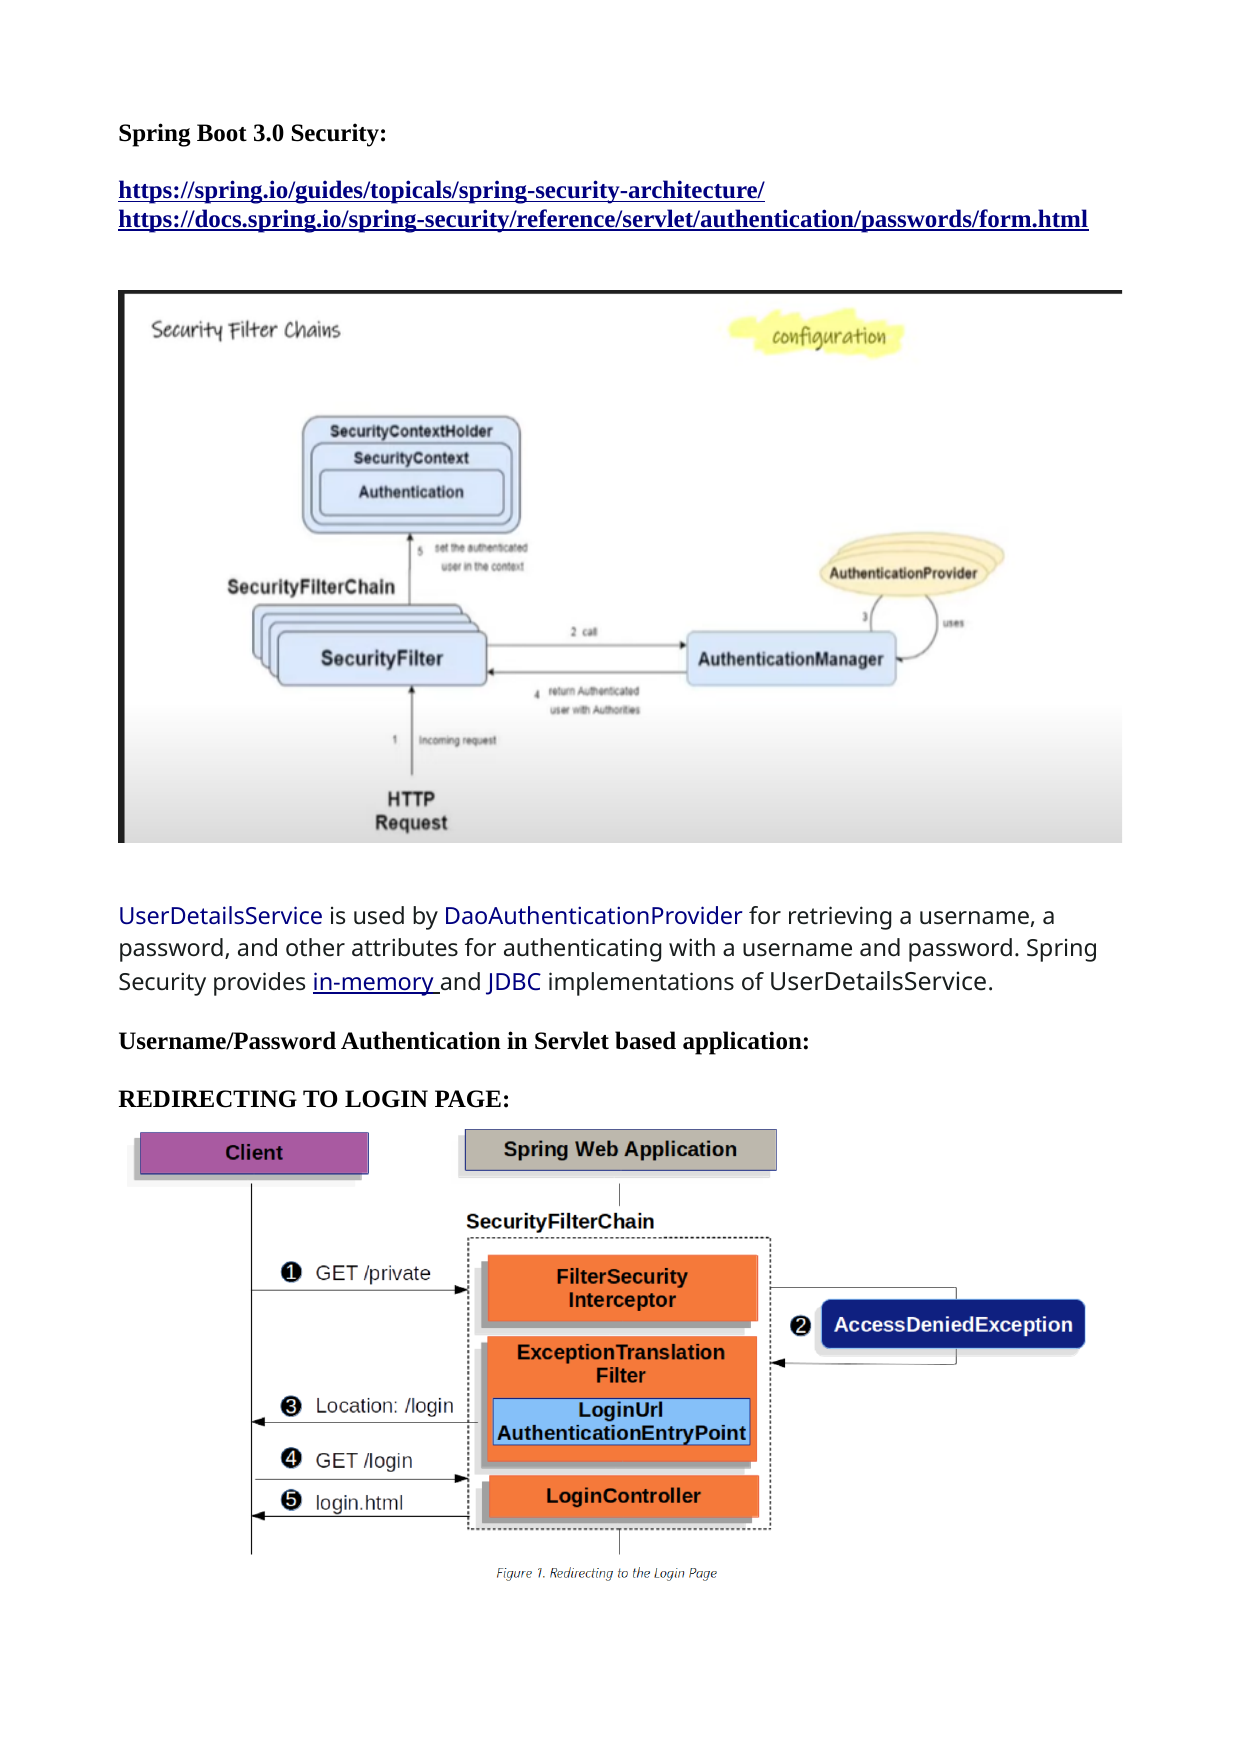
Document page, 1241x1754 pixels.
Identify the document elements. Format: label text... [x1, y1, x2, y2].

text REDIRECTING TO LOGIN PAGE: [118, 1084, 1122, 1112]
text Username/Password Authentication in Servlet based application: [118, 1026, 1122, 1055]
text https://spring.io/guides/topicals/spring-security-architecture/ [118, 176, 1122, 204]
text Spring Boot 3.0 Security: [118, 118, 1122, 147]
text https://docs.spring.io/spring-security/reference/servlet/authentication/passwords/form.html [118, 204, 1122, 233]
picture [118, 1112, 1123, 1589]
text UserDetailsService is used by DaoAuthenticationProvider for retrieving a username, a password, and other attributes for authenticating with a username and password. Spring Security provides in-memory and JDBC implementations of UserDetailsService. [118, 900, 1122, 998]
picture [118, 290, 1123, 843]
